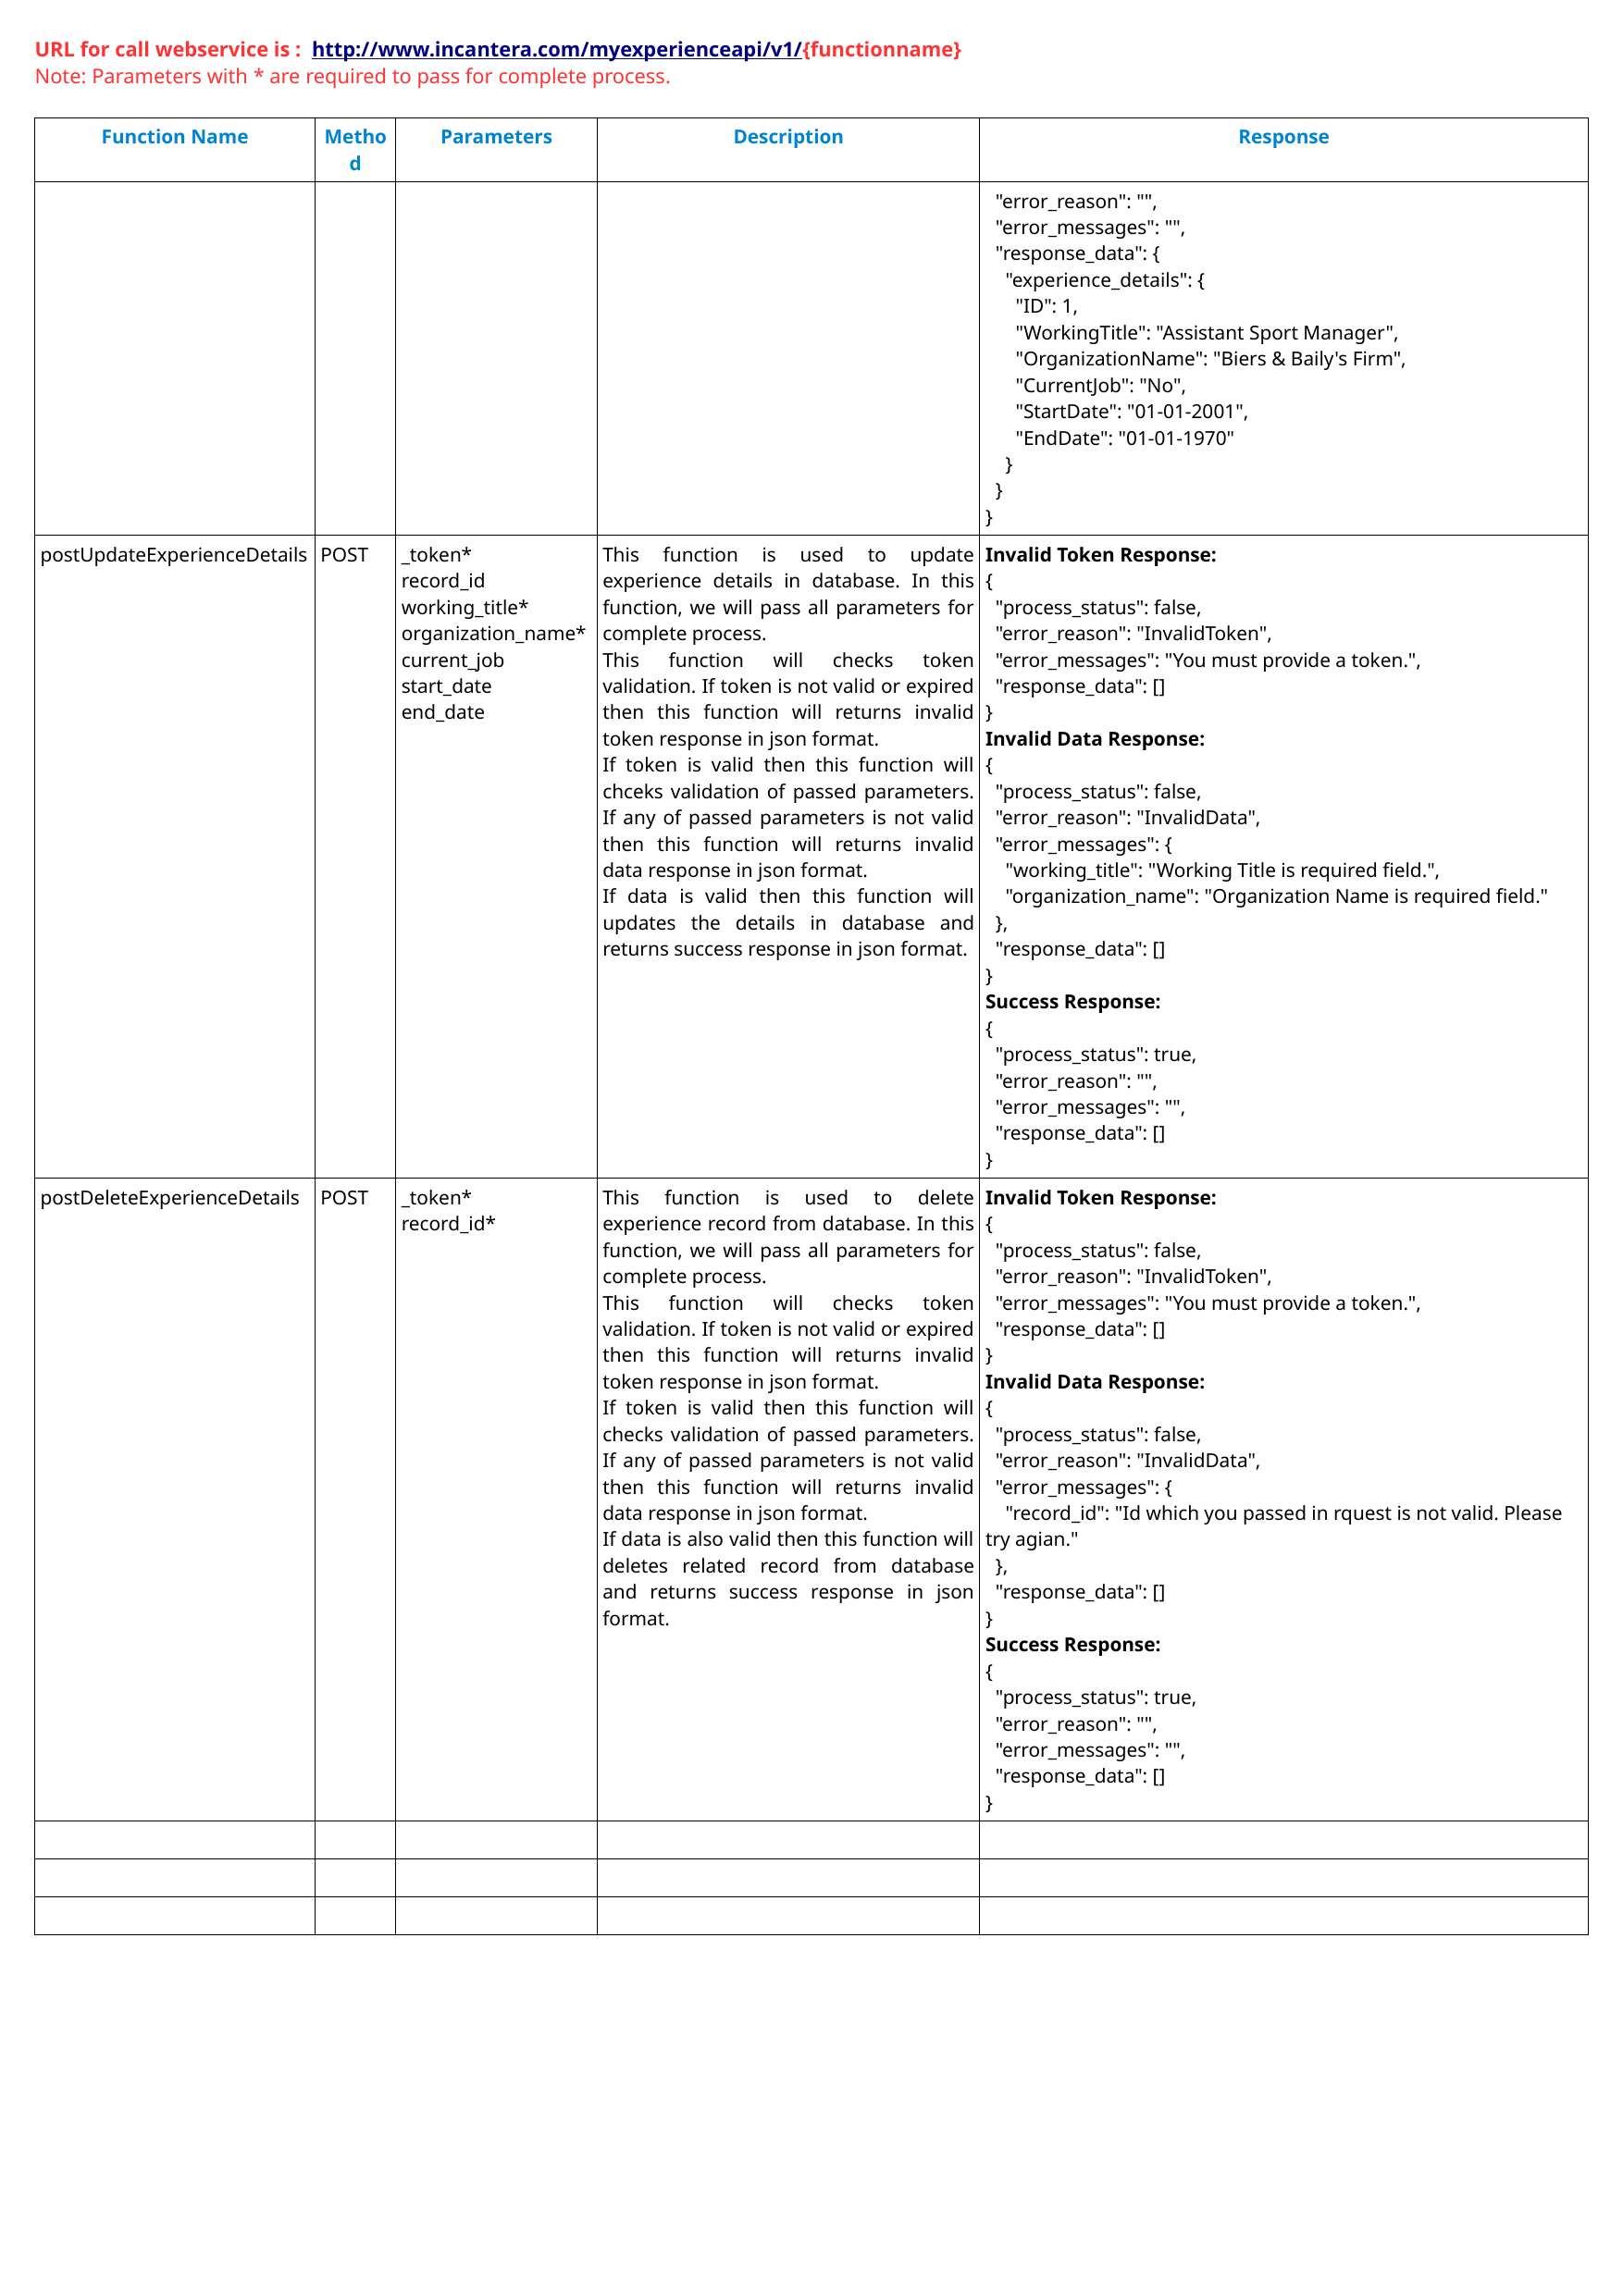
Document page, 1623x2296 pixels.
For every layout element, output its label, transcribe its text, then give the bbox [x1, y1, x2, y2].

table_header Response [980, 118, 1588, 181]
table_cell [35, 1859, 315, 1896]
table_cell postDeleteExperienceDetails [35, 1179, 315, 1821]
table_cell [316, 182, 395, 535]
table_cell [980, 1821, 1588, 1858]
table_cell Invalid Token Response: { "process_status": false, "error_reason": "InvalidToken", "error_messages": "You must provide a token.", "response_data": [] } Invalid Data Response: { "process_status": false, "error_reason": "InvalidData", "error_messages": { "record_id": "Id which you passed in rquest is not valid. Please try agian." }, "response_data": [] } Success Response: { "process_status": true, "error_reason": "", "error_messages": "", "response_data": [] } [980, 1179, 1588, 1821]
table_cell [980, 1859, 1588, 1896]
table_cell _token* record_id* [396, 1179, 597, 1821]
table_cell postUpdateExperienceDetails [35, 536, 315, 1178]
table_header Parameters [396, 118, 597, 181]
table_cell [316, 1859, 395, 1896]
table_cell [980, 1897, 1588, 1934]
table_cell This function is used to delete experience record from database. In this function, we will pass all parameters for complete process. This function will checks token validation. If token is not valid or expired then this function will returns invalid token response in json format. If token is valid then this function will checks validation of passed parameters. If any of passed parameters is not valid then this function will returns invalid data response in json format. If data is also valid then this function will deletes related record from database and returns success response in json format. [598, 1179, 979, 1821]
table_cell [598, 1821, 979, 1858]
table_cell [316, 1897, 395, 1934]
table_cell [396, 182, 597, 535]
table_cell [598, 1897, 979, 1934]
table_cell [396, 1897, 597, 1934]
table_header Method [316, 118, 395, 181]
table_cell [35, 1821, 315, 1858]
table_cell Invalid Token Response: { "process_status": false, "error_reason": "InvalidToken", "error_messages": "You must provide a token.", "response_data": [] } Invalid Data Response: { "process_status": false, "error_reason": "InvalidData", "error_messages": { "working_title": "Working Title is required field.", "organization_name": "Organization Name is required field." }, "response_data": [] } Success Response: { "process_status": true, "error_reason": "", "error_messages": "", "response_data": [] } [980, 536, 1588, 1178]
table_cell [598, 182, 979, 535]
table_cell [35, 182, 315, 535]
table_cell This function is used to update experience details in database. In this function, we will pass all parameters for complete process. This function will checks token validation. If token is not valid or expired then this function will returns invalid token response in json format. If token is valid then this function will chceks validation of passed parameters. If any of passed parameters is not valid then this function will returns invalid data response in json format. If data is valid then this function will updates the details in database and returns success response in json format. [598, 536, 979, 1178]
table_cell _token* record_id working_title* organization_name* current_job start_date end_date [396, 536, 597, 1178]
table_cell [316, 1821, 395, 1858]
table_cell [35, 1897, 315, 1934]
table_cell [598, 1859, 979, 1896]
table_header Description [598, 118, 979, 181]
table_cell [396, 1821, 597, 1858]
table_cell POST [316, 536, 395, 1178]
table_cell "error_reason": "", "error_messages": "", "response_data": { "experience_details": { "ID": 1, "WorkingTitle": "Assistant Sport Manager", "OrganizationName": "Biers & Baily's Firm", "CurrentJob": "No", "StartDate": "01-01-2001", "EndDate": "01-01-1970" } } } [980, 182, 1588, 535]
table_header Function Name [35, 118, 315, 181]
table_cell POST [316, 1179, 395, 1821]
table_cell [396, 1859, 597, 1896]
